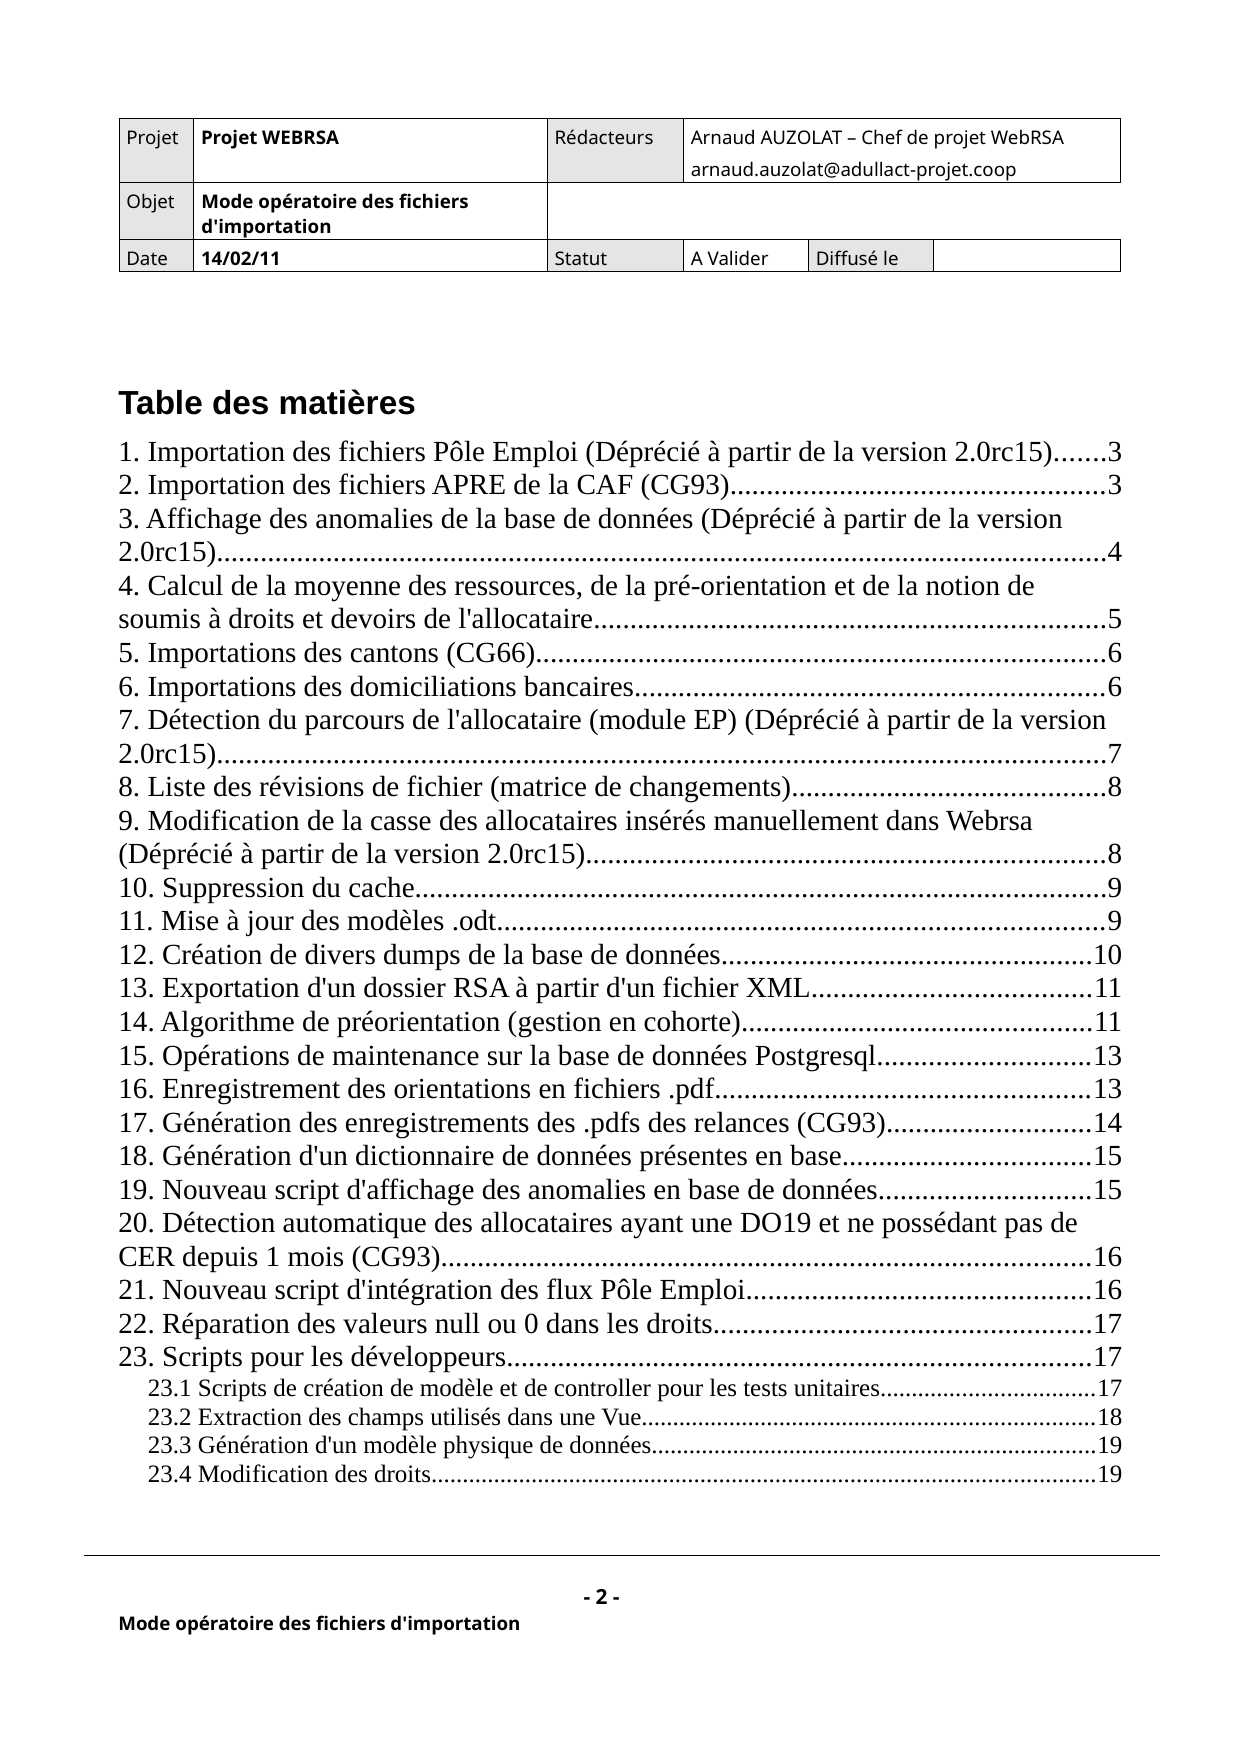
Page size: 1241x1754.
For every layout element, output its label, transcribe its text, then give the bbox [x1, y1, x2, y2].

text 8. Liste des révisions de fichier (matrice de changements) 8 [118, 769, 1122, 803]
text 4. Calcul de la moyenne des ressources, de la pré-orientation et de la notion de soumis à droits et devoirs de l'allocataire 5 [118, 568, 1122, 635]
text 23. Scripts pour les développeurs 17 [118, 1339, 1122, 1373]
text 3. Affichage des anomalies de la base de données (Déprécié à partir de la version 2.0rc15) 4 [118, 501, 1122, 568]
text 6. Importations des domiciliations bancaires 6 [118, 669, 1122, 702]
text 9. Modification de la casse des allocataires insérés manuellement dans Webrsa (Déprécié à partir de la version 2.0rc15) 8 [118, 803, 1122, 870]
text 10. Suppression du cache 9 [118, 870, 1122, 903]
text 19. Nouveau script d'affichage des anomalies en base de données 15 [118, 1172, 1122, 1205]
text 23.1 Scripts de création de modèle et de controller pour les tests unitaires 17 [148, 1373, 1122, 1402]
subtitle Table des matières [118, 383, 1122, 421]
text 7. Détection du parcours de l'allocataire (module EP) (Déprécié à partir de la version 2.0rc15) 7 [118, 702, 1122, 769]
text 20. Détection automatique des allocataires ayant une DO19 et ne possédant pas de CER depuis 1 mois (CG93) 16 [118, 1205, 1122, 1272]
text 23.3 Génération d'un modèle physique de données 19 [148, 1431, 1122, 1459]
text 13. Exportation d'un dossier RSA à partir d'un fichier XML 11 [118, 971, 1122, 1004]
text 12. Création de divers dumps de la base de données 10 [118, 937, 1122, 971]
text 22. Réparation des valeurs null ou 0 dans les droits 17 [118, 1306, 1122, 1339]
text 11. Mise à jour des modèles .odt 9 [118, 903, 1122, 937]
text 18. Génération d'un dictionnaire de données présentes en base 15 [118, 1138, 1122, 1172]
text 23.2 Extraction des champs utilisés dans une Vue 18 [148, 1402, 1122, 1431]
text 23.4 Modification des droits 19 [148, 1459, 1122, 1488]
text 5. Importations des cantons (CG66) 6 [118, 635, 1122, 669]
text 16. Enregistrement des orientations en fichiers .pdf 13 [118, 1071, 1122, 1105]
text 15. Opérations de maintenance sur la base de données Postgresql 13 [118, 1038, 1122, 1071]
text 14. Algorithme de préorientation (gestion en cohorte) 11 [118, 1004, 1122, 1038]
text 2. Importation des fichiers APRE de la CAF (CG93) 3 [118, 467, 1122, 501]
text 17. Génération des enregistrements des .pdfs des relances (CG93) 14 [118, 1105, 1122, 1138]
text 21. Nouveau script d'intégration des flux Pôle Emploi 16 [118, 1272, 1122, 1306]
text 1. Importation des fichiers Pôle Emploi (Déprécié à partir de la version 2.0rc15) 3 [118, 434, 1122, 467]
